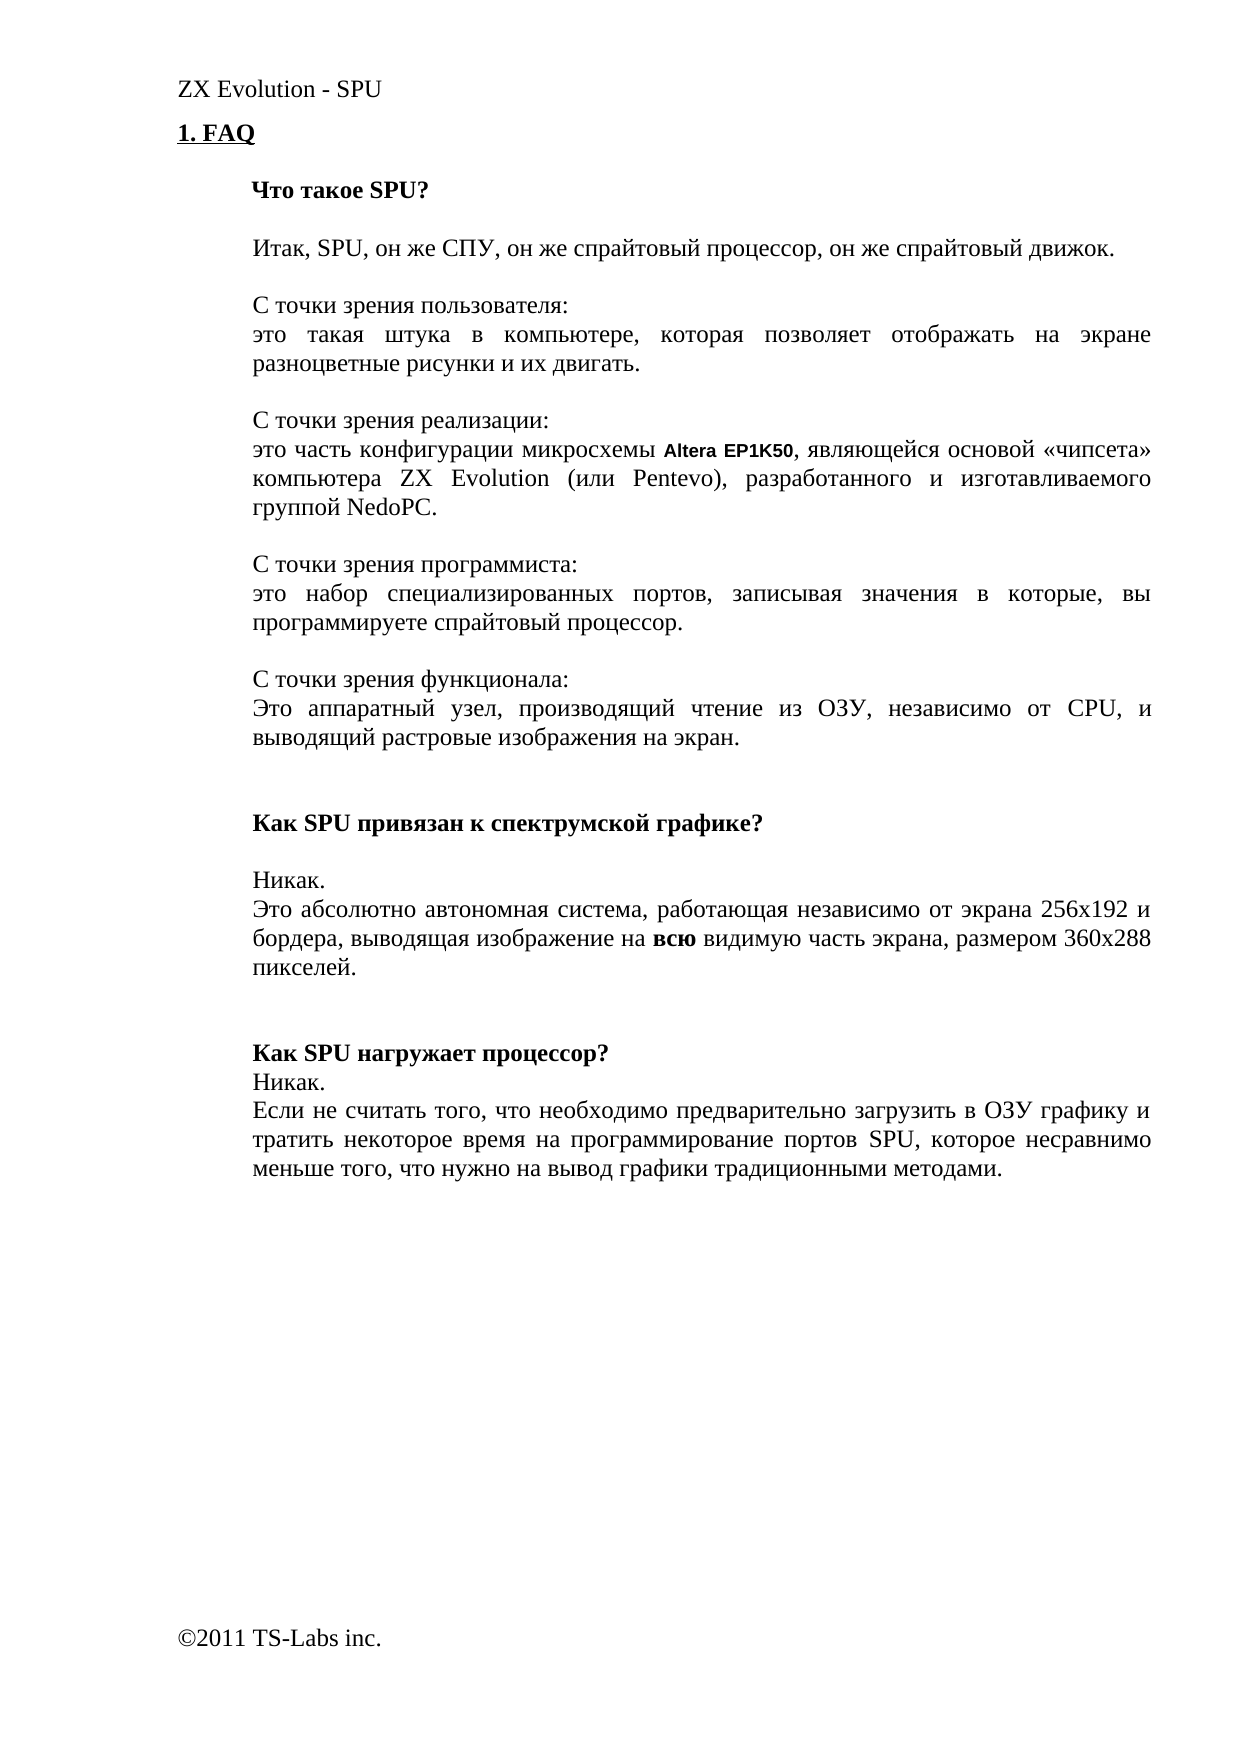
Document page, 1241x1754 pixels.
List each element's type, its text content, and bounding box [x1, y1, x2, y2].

text Это аппаратный узел, производящий чтение из ОЗУ, независимо от CPU, и выводящий растровые изображения на экран. [252, 693, 1152, 751]
text Если не считать того, что необходимо предварительно загрузить в ОЗУ графику и тратить некоторое время на программирование портов SPU, которое несравнимо меньше того, что нужно на вывод графики традиционными методами. [252, 1096, 1152, 1182]
text Как SPU привязан к спектрумской графике? [252, 808, 1152, 837]
text С точки зрения реализации: [252, 406, 1152, 434]
text это такая штука в компьютере, которая позволяет отображать на экране разноцветные рисунки и их двигать. [252, 319, 1152, 377]
text Это абсолютно автономная система, работающая независимо от экрана 256х192 и бордера, выводящая изображение на всю видимую часть экрана, размером 360х288 пикселей. [252, 894, 1152, 981]
text это часть конфигурации микросхемы Altera EP1K50, являющейся основой «чипсета» компьютера ZX Evolution (или Pentevo), разработанного и изготавливаемого группой NedoPC. [252, 434, 1152, 521]
text Никак. [252, 866, 1152, 894]
text С точки зрения функционала: [252, 664, 1152, 693]
text Что такое SPU? [177, 176, 1152, 204]
text Итак, SPU, он же СПУ, он же спрайтовый процессор, он же спрайтовый движок. [252, 233, 1152, 262]
text С точки зрения программиста: [252, 549, 1152, 578]
text это набор специализированных портов, записывая значения в которые, вы программируете спрайтовый процессор. [252, 578, 1152, 636]
text Как SPU нагружает процессор? [252, 1038, 1152, 1067]
text С точки зрения пользователя: [252, 291, 1152, 319]
text 1. FAQ [177, 118, 1152, 147]
text Никак. [252, 1067, 1152, 1096]
